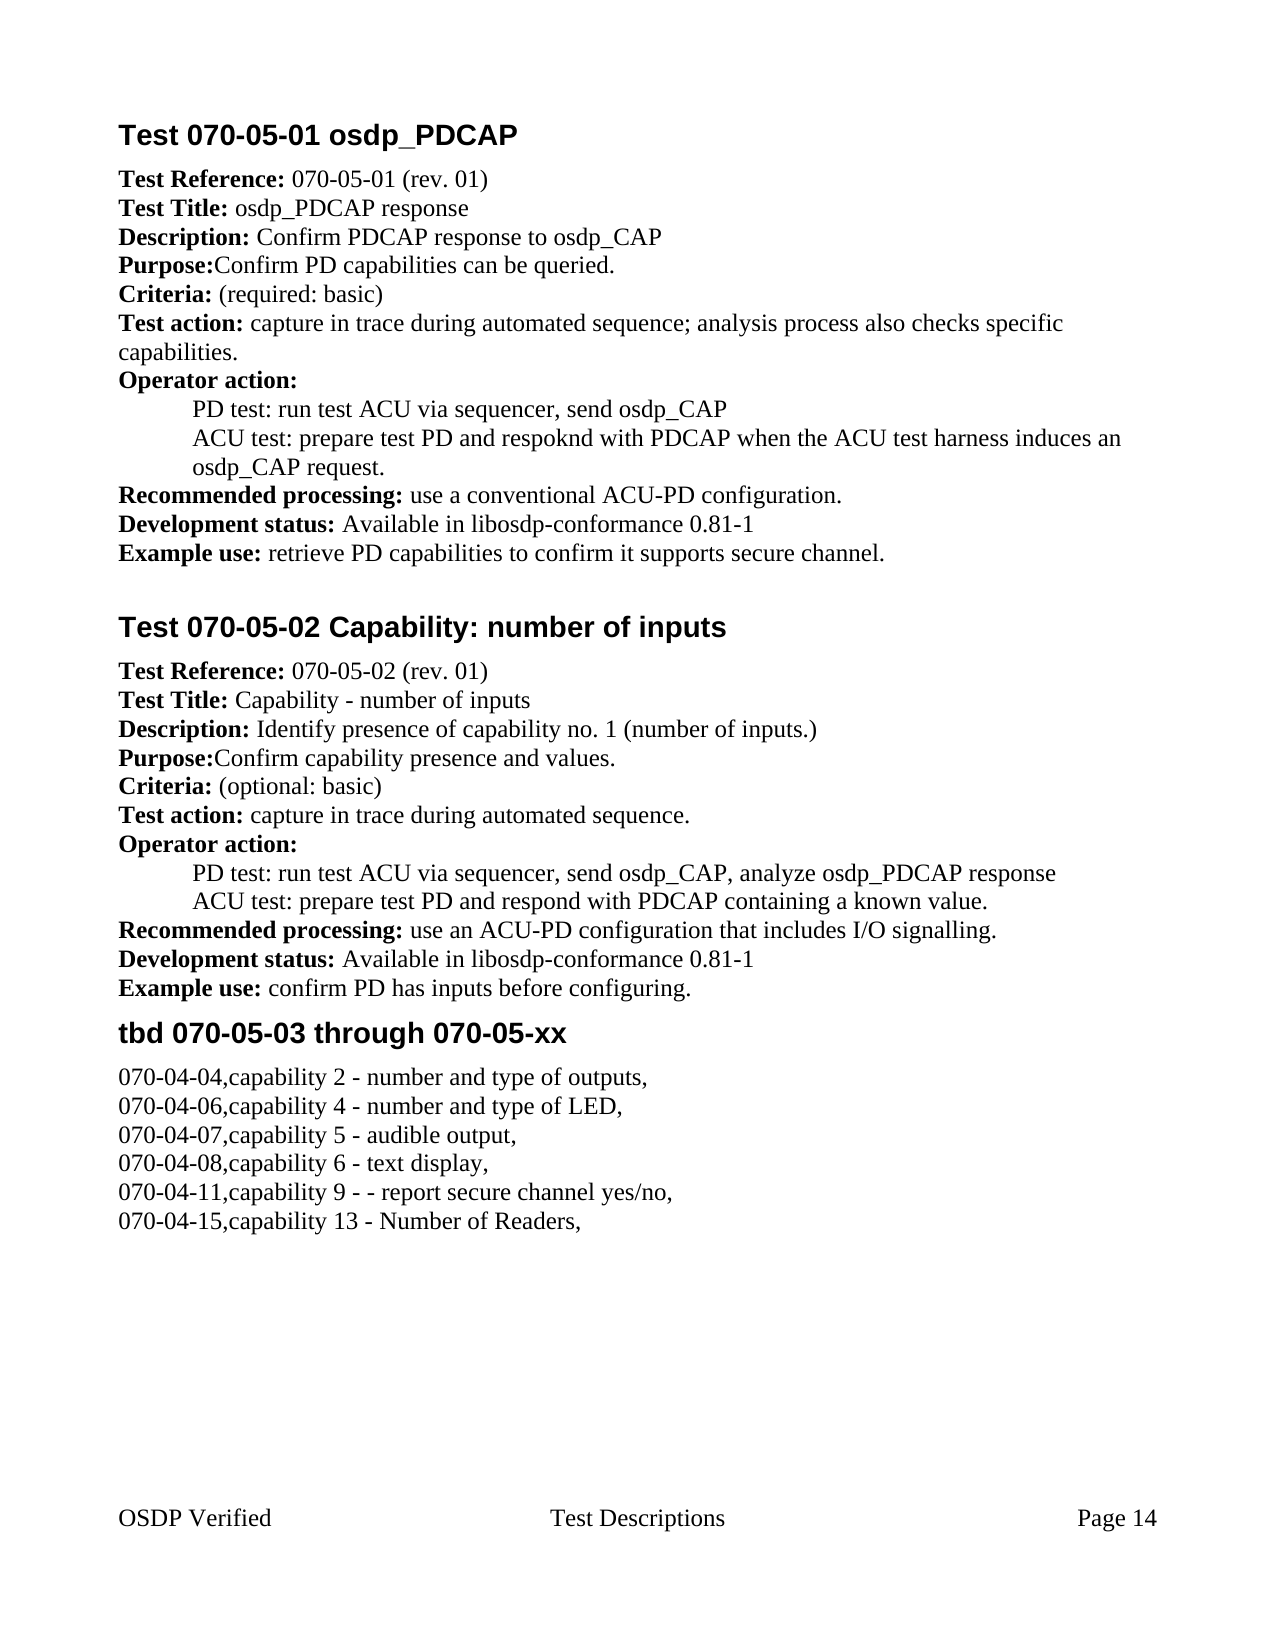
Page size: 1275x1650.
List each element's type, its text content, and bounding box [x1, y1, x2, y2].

text Operator action: [118, 829, 1157, 858]
subtitle tbd 070-05-03 through 070-05-xx [118, 1016, 1157, 1050]
text Criteria: (required: basic) [118, 279, 1157, 308]
text Development status: Available in libosdp-conformance 0.81-1 [118, 944, 1157, 973]
text Description: Confirm PDCAP response to osdp_CAP [118, 222, 1157, 251]
text Operator action: [118, 366, 1157, 394]
text Test Reference: 070-05-02 (rev. 01) [118, 656, 1157, 685]
text Purpose:Confirm PD capabilities can be queried. [118, 251, 1157, 279]
text 070-04-06,capability 4 - number and type of LED, [118, 1091, 1157, 1120]
text Test action: capture in trace during automated sequence; analysis process also checks specific capabilities. [118, 308, 1157, 366]
text Test Reference: 070-05-01 (rev. 01) [118, 164, 1157, 193]
text Criteria: (optional: basic) [118, 771, 1157, 800]
text Example use: retrieve PD capabilities to confirm it supports secure channel. [118, 538, 1157, 567]
text Test action: capture in trace during automated sequence. [118, 800, 1157, 829]
text Test Title: osdp_PDCAP response [118, 193, 1157, 222]
text ACU test: prepare test PD and respoknd with PDCAP when the ACU test harness induces an osdp_CAP request. [192, 423, 1157, 481]
text 070-04-08,capability 6 - text display, [118, 1148, 1157, 1177]
text ACU test: prepare test PD and respond with PDCAP containing a known value. [192, 886, 1157, 915]
text PD test: run test ACU via sequencer, send osdp_CAP [118, 394, 1157, 423]
text Description: Identify presence of capability no. 1 (number of inputs.) [118, 714, 1157, 743]
text Recommended processing: use a conventional ACU-PD configuration. [118, 481, 1157, 509]
subtitle Test 070-05-02 Capability: number of inputs [118, 610, 1157, 644]
text 070-04-15,capability 13 - Number of Readers, [118, 1206, 1157, 1235]
text 070-04-07,capability 5 - audible output, [118, 1120, 1157, 1148]
text Development status: Available in libosdp-conformance 0.81-1 [118, 509, 1157, 538]
text 070-04-11,capability 9 - - report secure channel yes/no, [118, 1177, 1157, 1206]
text Test Title: Capability - number of inputs [118, 685, 1157, 714]
text Example use: confirm PD has inputs before configuring. [118, 973, 1157, 1001]
subtitle Test 070-05-01 osdp_PDCAP [118, 118, 1157, 152]
text PD test: run test ACU via sequencer, send osdp_CAP, analyze osdp_PDCAP response [118, 858, 1157, 886]
text Recommended processing: use an ACU-PD configuration that includes I/O signalling. [118, 915, 1157, 944]
text Purpose:Confirm capability presence and values. [118, 743, 1157, 771]
text 070-04-04,capability 2 - number and type of outputs, [118, 1062, 1157, 1091]
